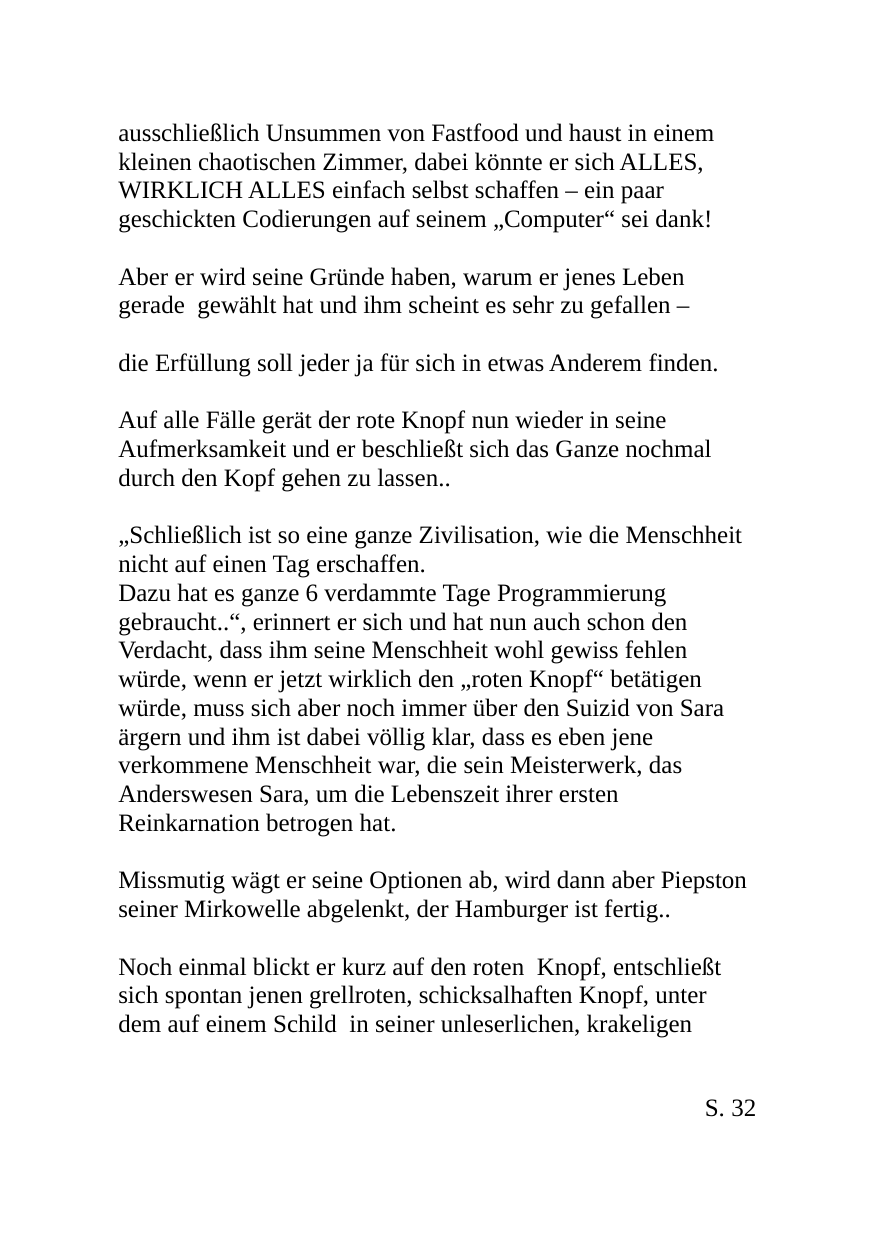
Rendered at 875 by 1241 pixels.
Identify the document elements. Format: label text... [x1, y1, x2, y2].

text Missmutig wägt er seine Optionen ab, wird dann aber Piepston seiner Mirkowelle abgelenkt, der Hamburger ist fertig.. [118, 866, 756, 923]
text die Erfüllung soll jeder ja für sich in etwas Anderem finden. [118, 348, 756, 377]
text Dazu hat es ganze 6 verdammte Tage Programmierung gebraucht..“, erinnert er sich und hat nun auch schon den Verdacht, dass ihm seine Menschheit wohl gewiss fehlen würde, wenn er jetzt wirklich den „roten Knopf“ betätigen würde, muss sich aber noch immer über den Suizid von Sara ärgern und ihm ist dabei völlig klar, dass es eben jene verkommene Menschheit war, die sein Meisterwerk, das Anderswesen Sara, um die Lebenszeit ihrer ersten Reinkarnation betrogen hat. [118, 578, 756, 837]
text Aber er wird seine Gründe haben, warum er jenes Leben gerade gewählt hat und ihm scheint es sehr zu gefallen – [118, 262, 756, 319]
text Auf alle Fälle gerät der rote Knopf nun wieder in seine Aufmerksamkeit und er beschließt sich das Ganze nochmal durch den Kopf gehen zu lassen.. [118, 406, 756, 492]
text „Schließlich ist so eine ganze Zivilisation, wie die Menschheit nicht auf einen Tag erschaffen. [118, 521, 756, 578]
text Noch einmal blickt er kurz auf den roten Knopf, entschließt sich spontan jenen grellroten, schicksalhaften Knopf, unter dem auf einem Schild in seiner unleserlichen, krakeligen [118, 952, 756, 1038]
text ausschließlich Unsummen von Fastfood und haust in einem kleinen chaotischen Zimmer, dabei könnte er sich ALLES, WIRKLICH ALLES einfach selbst schaffen – ein paar geschickten Codierungen auf seinem „Computer“ sei dank! [118, 118, 756, 233]
